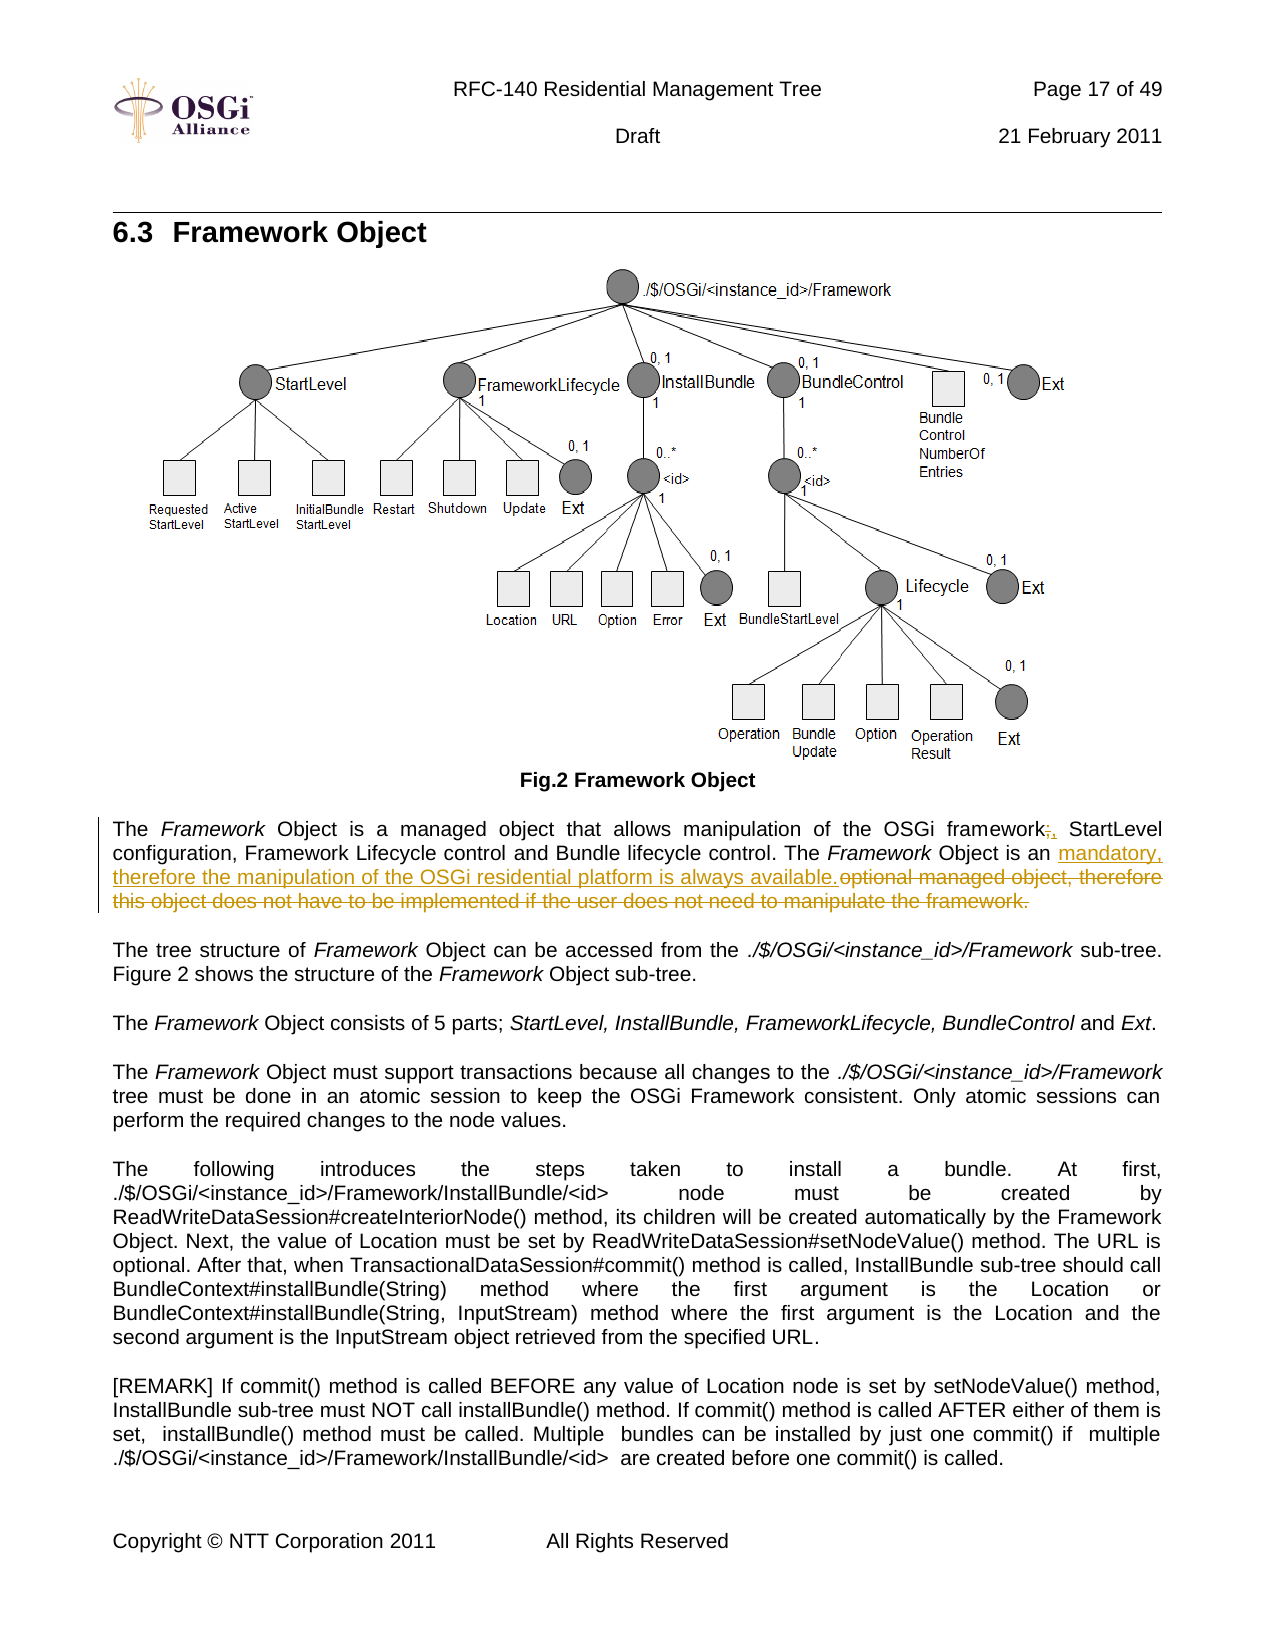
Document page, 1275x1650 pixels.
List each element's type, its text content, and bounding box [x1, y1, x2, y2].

text Fig.2 Framework Object [112, 261, 1162, 792]
text [REMARK] If commit() method is called BEFORE any value of Location node is set by setNodeValue() method, InstallBundle sub-tree must NOT call installBundle() method. If commit() method is called AFTER either of them is set, installBundle() method must be called. Multiple bundles can be installed by just one commit() if multiple ./$/OSGi/<instance_id>/Framework/InstallBundle/<id> are created before one commit() is called. [112, 1373, 1162, 1469]
picture [138, 255, 1075, 769]
text The Framework Object is a managed object that allows manipulation of the OSGi framework, StartLevel configuration, Framework Lifecycle control and Bundle lifecycle control. The Framework Object is an mandatory, therefore the manipulation of the OSGi residential platform is always available. [112, 817, 1162, 913]
picture [114, 78, 254, 143]
text The following introduces the steps taken to install a bundle. At first, ./$/OSGi/<instance_id>/Framework/InstallBundle/<id> node must be created by ReadWriteDataSession#createInteriorNode() method, its children will be created automatically by the Framework Object. Next, the value of Location must be set by ReadWriteDataSession#setNodeValue() method. The URL is optional. After that, when TransactionalDataSession#commit() method is called, InstallBundle sub-tree should call BundleContext#installBundle(String) method where the first argument is the Location or BundleContext#installBundle(String, InputStream) method where the first argument is the Location and the second argument is the InputStream object retrieved from the specified URL. [112, 1157, 1162, 1348]
subtitle Framework Object [112, 213, 1162, 249]
text The Framework Object must support transactions because all changes to the ./$/OSGi/<instance_id>/Framework tree must be done in an atomic session to keep the OSGi Framework consistent. Only atomic sessions can perform the required changes to the node values. [112, 1060, 1162, 1132]
text The tree structure of Framework Object can be accessed from the ./$/OSGi/<instance_id>/Framework sub-tree. Figure 2 shows the structure of the Framework Object sub-tree. [112, 938, 1162, 986]
text The Framework Object consists of 5 parts; StartLevel, InstallBundle, FrameworkLifecycle, BundleControl and Ext. [112, 1011, 1162, 1035]
